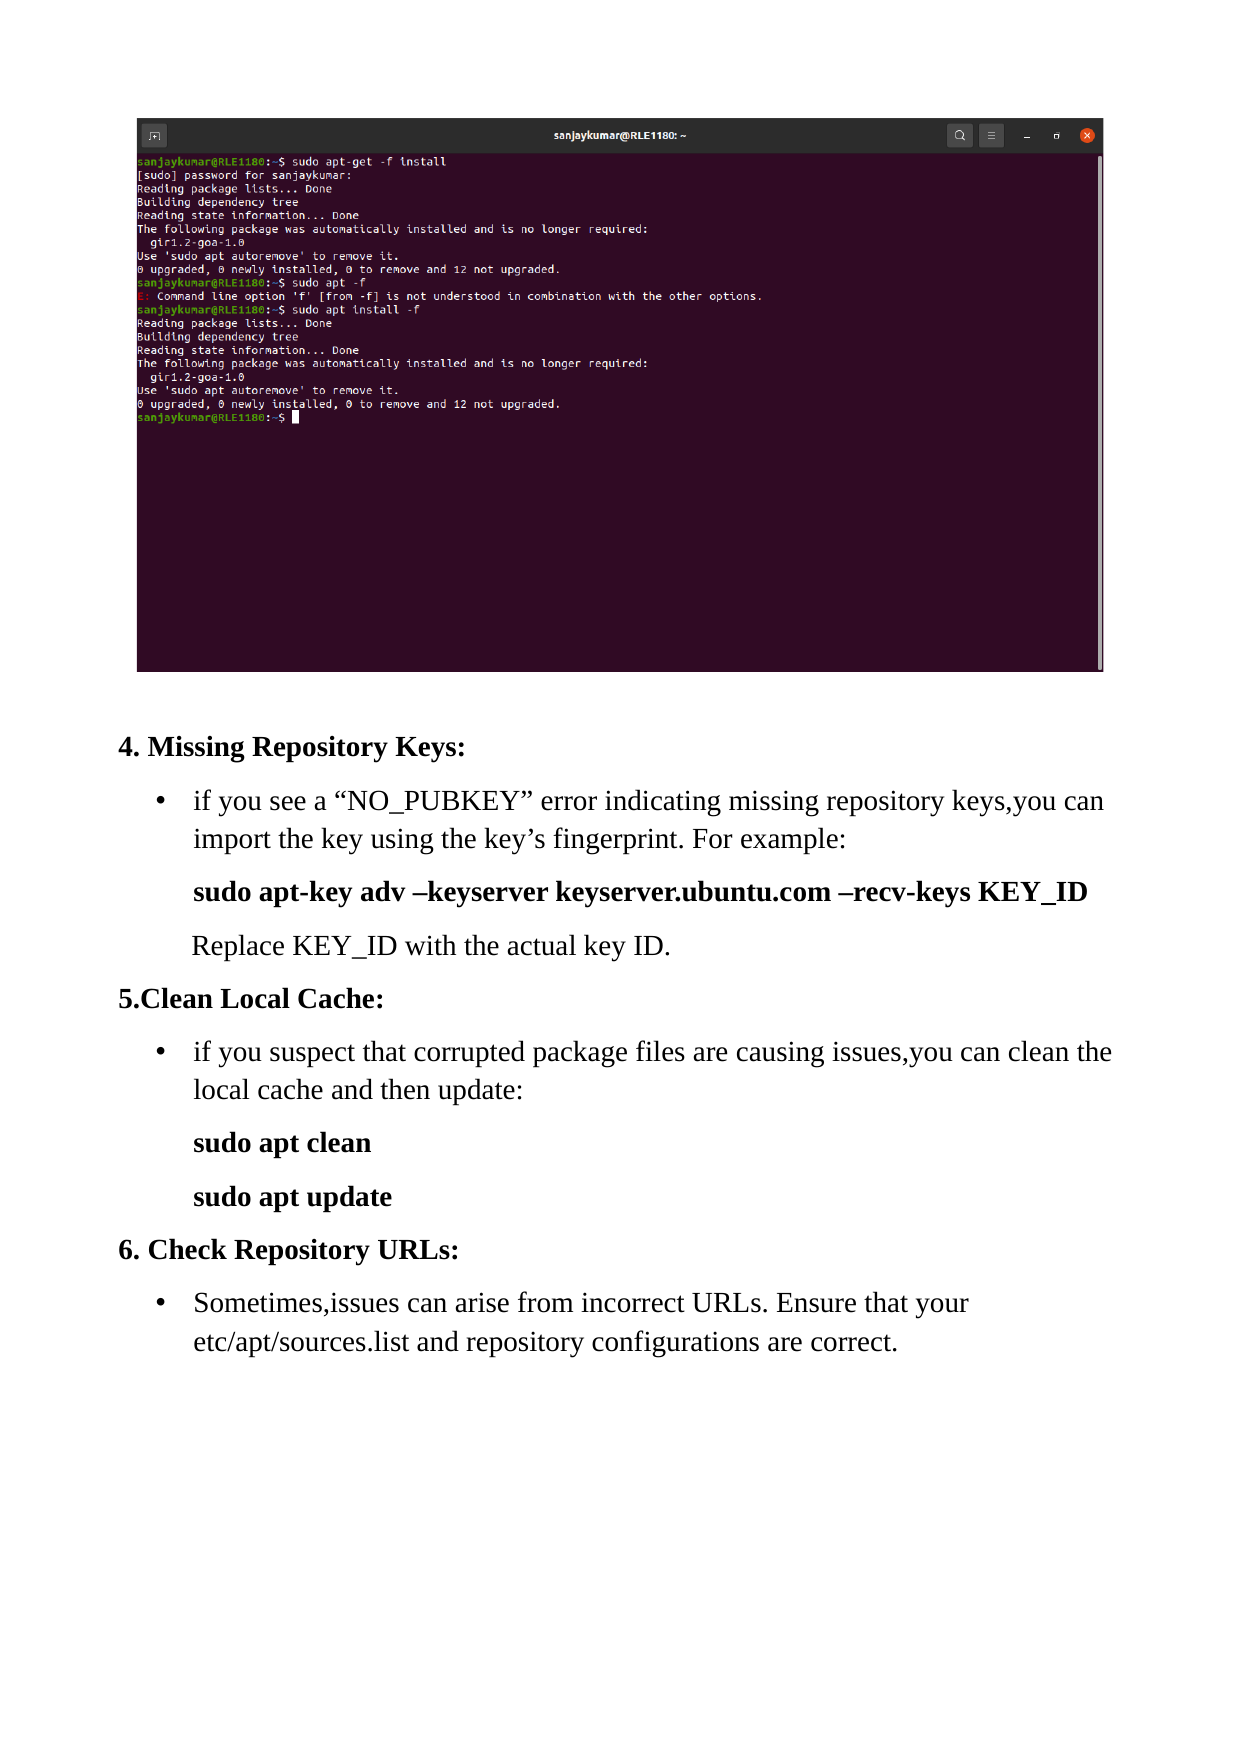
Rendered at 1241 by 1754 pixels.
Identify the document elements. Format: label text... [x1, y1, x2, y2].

picture [136, 118, 1104, 672]
list Sometimes,issues can arise from incorrect URLs. Ensure that your etc/apt/sources.list and repository configurations are correct. [156, 1285, 1122, 1357]
list sudo apt-key adv –keyserver keyserver.ubuntu.com –recv-keys KEY_ID [156, 874, 1122, 908]
list if you see a “NO_PUBKEY” error indicating missing repository keys,you can import the key using the key’s fingerprint. For example: [156, 783, 1122, 855]
list if you suspect that corrupted package files are causing issues,you can clean the local cache and then update: [156, 1034, 1122, 1106]
text Replace KEY_ID with the actual key ID. [118, 928, 1122, 961]
text 5.Clean Local Cache: [118, 981, 1122, 1014]
list sudo apt clean [156, 1126, 1122, 1159]
text 4. Missing Repository Keys: [118, 729, 1122, 763]
list sudo apt update [156, 1179, 1122, 1212]
text 6. Check Repository URLs: [118, 1232, 1122, 1265]
